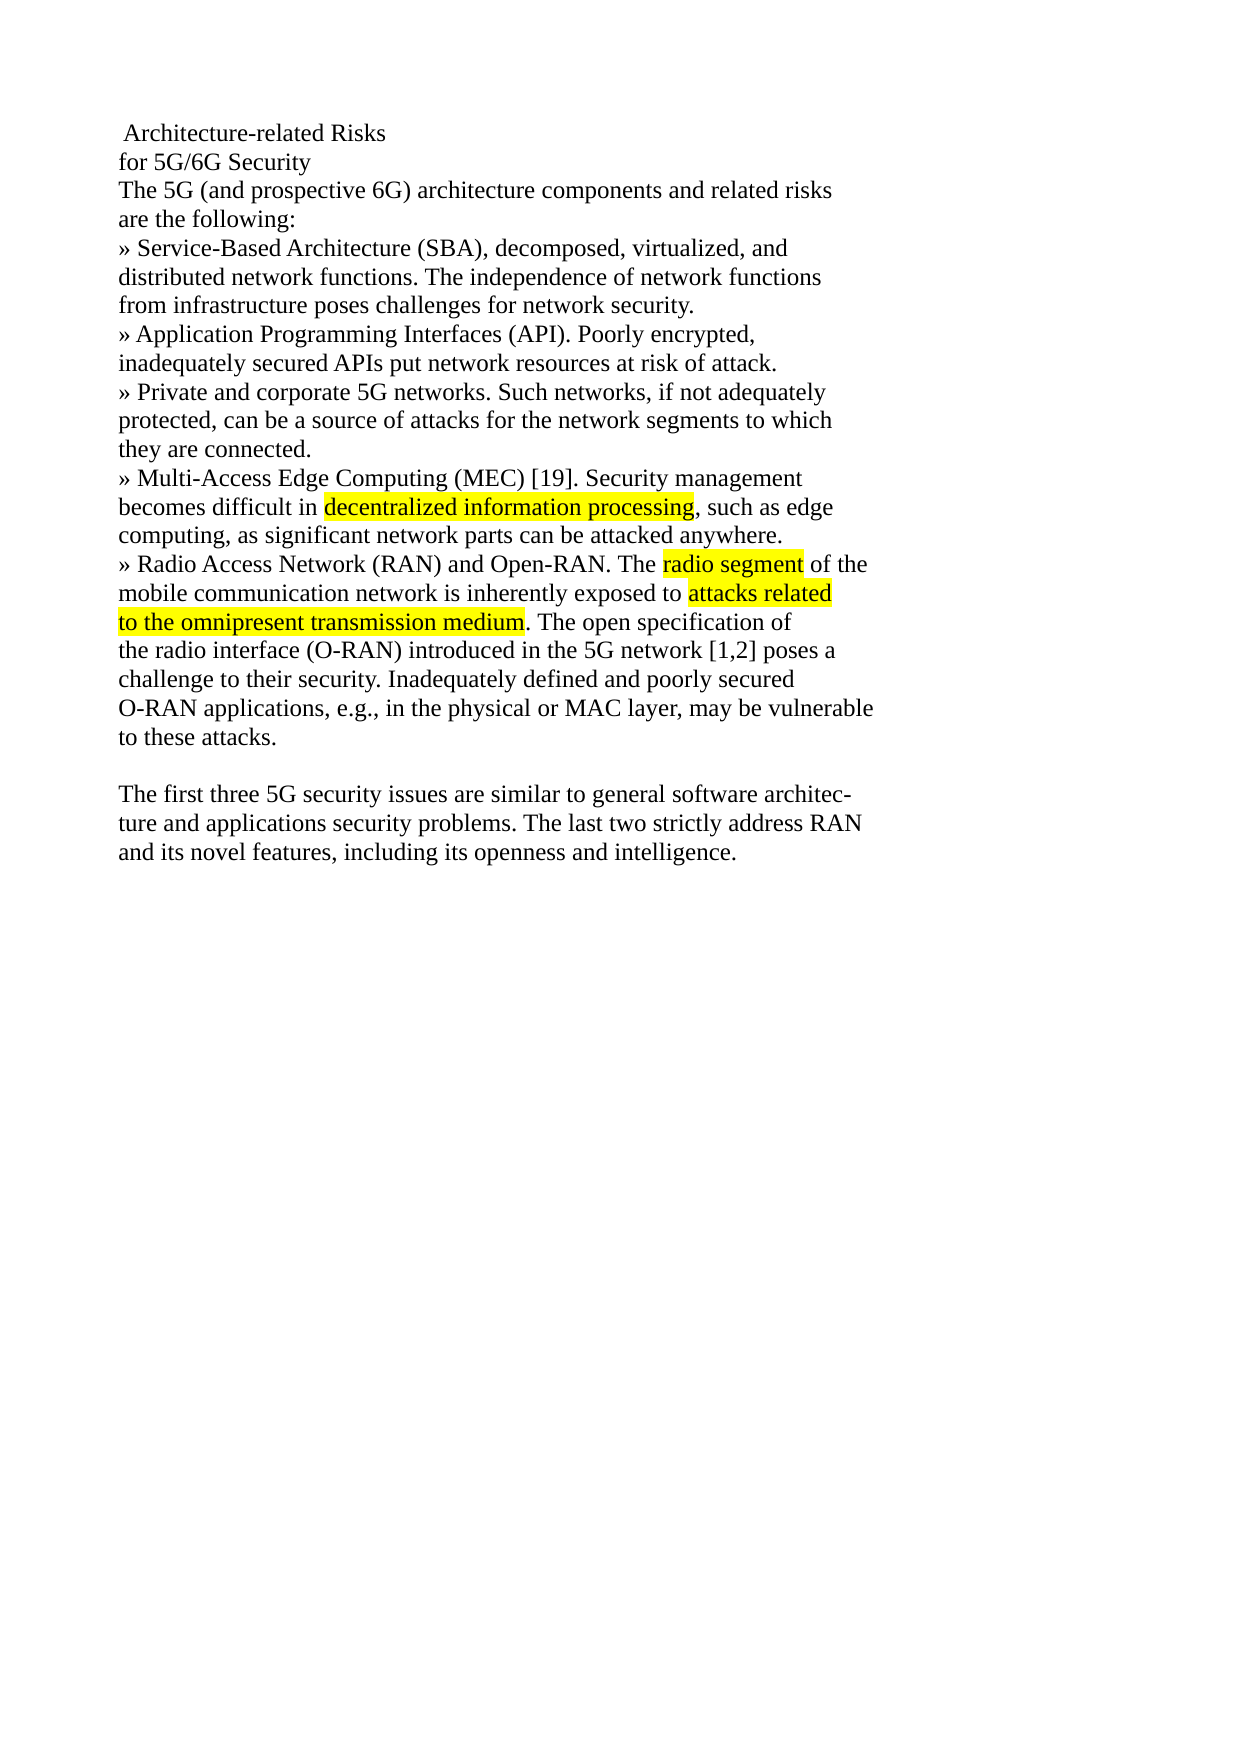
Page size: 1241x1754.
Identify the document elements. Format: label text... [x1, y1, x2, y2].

text O-RAN applications, e.g., in the physical or MAC layer, may be vulnerable [118, 693, 1122, 722]
text and its novel features, including its openness and intelligence. [118, 837, 1122, 866]
text » Service-Based Architecture (SBA), decomposed, virtualized, and [118, 233, 1122, 262]
text for 5G/6G Security [118, 147, 1122, 176]
text from infrastructure poses challenges for network security. [118, 291, 1122, 319]
text Architecture-related Risks [118, 118, 1122, 147]
text computing, as significant network parts can be attacked anywhere. [118, 521, 1122, 549]
text » Multi-Access Edge Computing (MEC) [19]. Security management [118, 463, 1122, 492]
text they are connected. [118, 434, 1122, 463]
text inadequately secured APIs put network resources at risk of attack. [118, 348, 1122, 377]
text distributed network functions. The independence of network functions [118, 262, 1122, 291]
text the radio interface (O-RAN) introduced in the 5G network [1,2] poses a [118, 636, 1122, 664]
text to the omnipresent transmission medium. The open specification of [118, 607, 1122, 636]
text becomes difficult in decentralized information processing, such as edge [118, 492, 1122, 521]
text » Private and corporate 5G networks. Such networks, if not adequately [118, 377, 1122, 406]
text » Application Programming Interfaces (API). Poorly encrypted, [118, 319, 1122, 348]
text mobile communication network is inherently exposed to attacks related [118, 578, 1122, 607]
text » Radio Access Network (RAN) and Open-RAN. The radio segment of the [118, 549, 1122, 578]
text ture and applications security problems. The last two strictly address RAN [118, 808, 1122, 837]
text to these attacks. [118, 722, 1122, 751]
text The 5G (and prospective 6G) architecture components and related risks [118, 176, 1122, 204]
text are the following: [118, 204, 1122, 233]
text The first three 5G security issues are similar to general software architec- [118, 779, 1122, 808]
text challenge to their security. Inadequately defined and poorly secured [118, 664, 1122, 693]
text protected, can be a source of attacks for the network segments to which [118, 406, 1122, 434]
